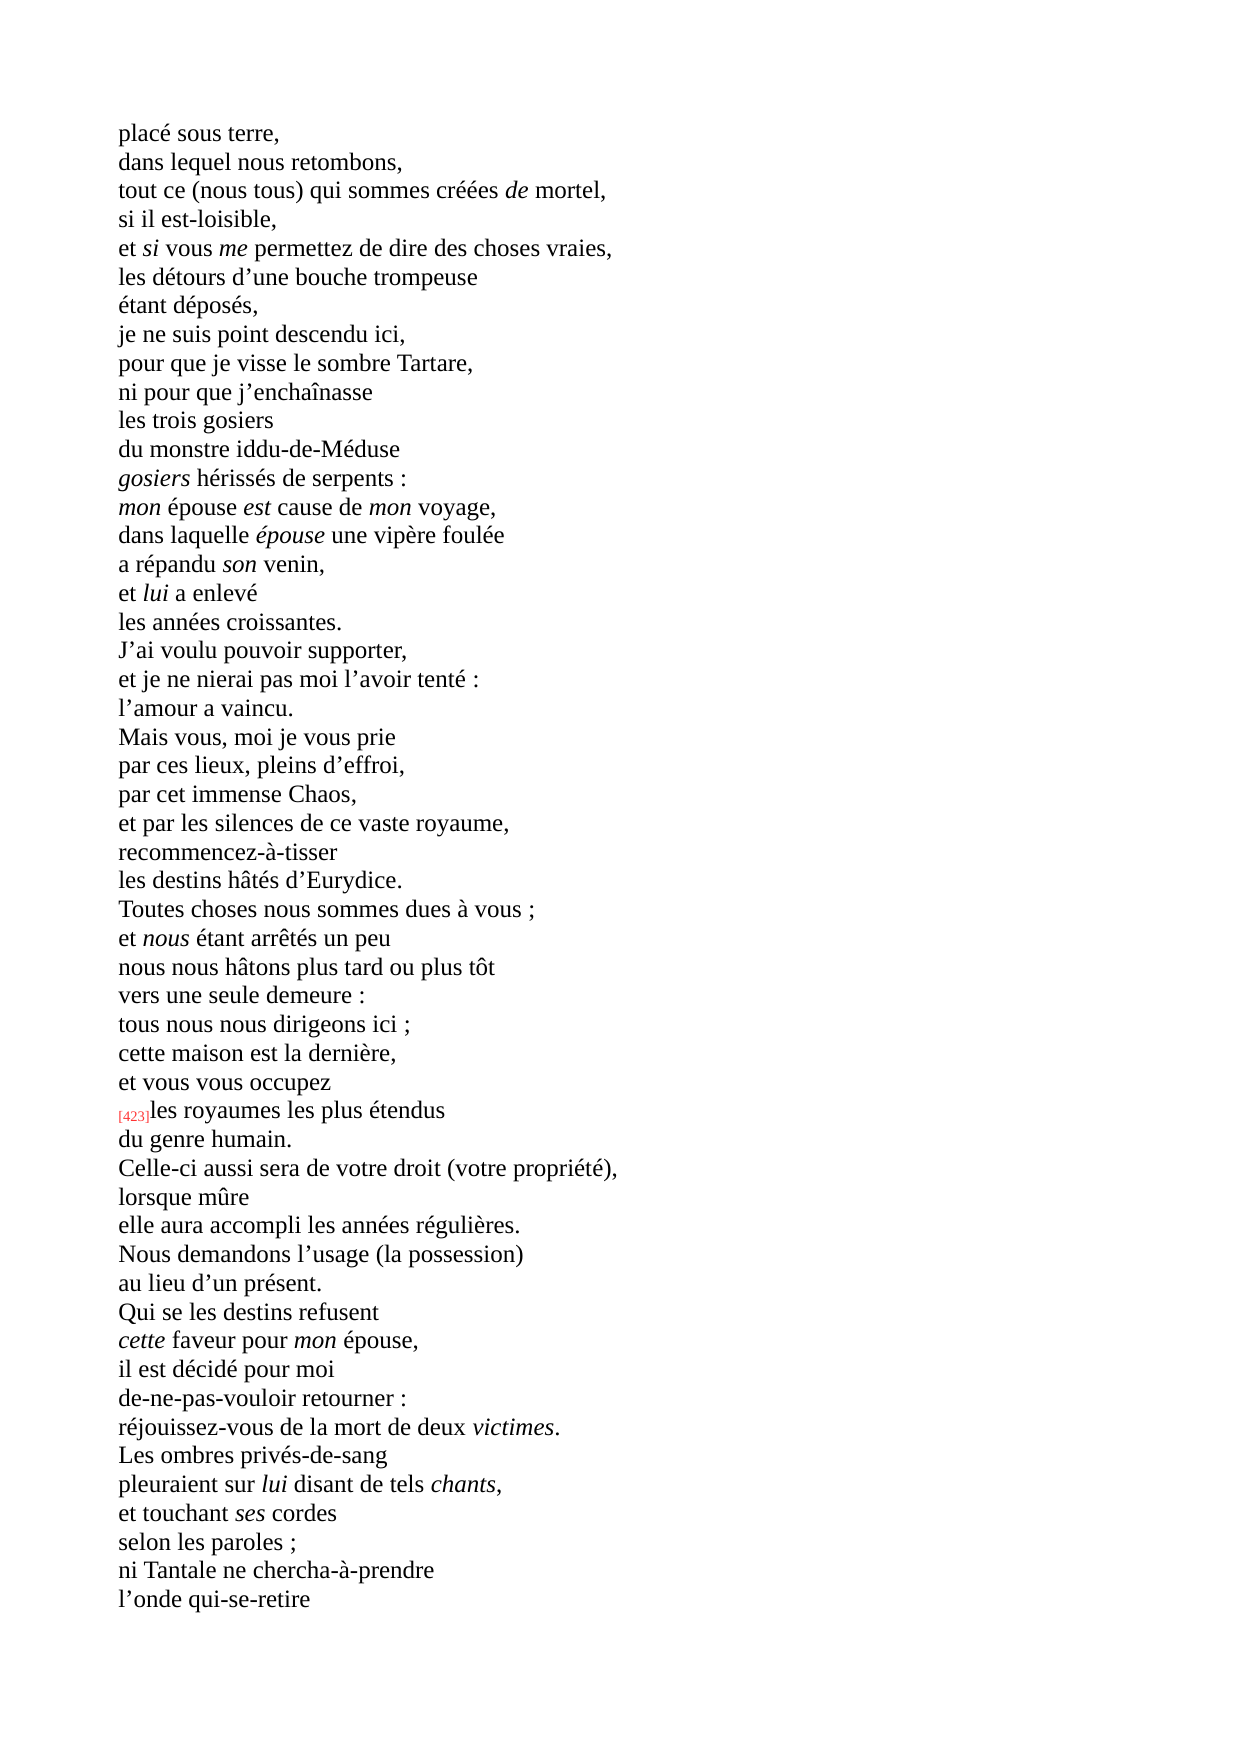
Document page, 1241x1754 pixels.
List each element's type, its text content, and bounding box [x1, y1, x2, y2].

text réjouissez-vous de la mort de deux victimes. [118, 1412, 1122, 1441]
text a répandu son venin, [118, 549, 1122, 578]
text les années croissantes. [118, 607, 1122, 636]
text dans laquelle épouse une vipère foulée [118, 521, 1122, 549]
text l’amour a vaincu. [118, 693, 1122, 722]
text et par les silences de ce vaste royaume, [118, 808, 1122, 837]
text il est décidé pour moi [118, 1354, 1122, 1383]
text Les ombres privés-de-sang [118, 1441, 1122, 1469]
text recommencez-à-tisser [118, 837, 1122, 866]
text au lieu d’un présent. [118, 1268, 1122, 1297]
text de-ne-pas-vouloir retourner : [118, 1383, 1122, 1412]
text cette faveur pour mon épouse, [118, 1326, 1122, 1354]
text les destins hâtés d’Eurydice. [118, 866, 1122, 894]
text les détours d’une bouche trompeuse [118, 262, 1122, 291]
text selon les paroles ; [118, 1527, 1122, 1556]
text placé sous terre, [118, 118, 1122, 147]
text cette maison est la dernière, [118, 1038, 1122, 1067]
text Qui se les destins refusent [118, 1297, 1122, 1326]
text et vous vous occupez [118, 1067, 1122, 1096]
text du genre humain. [118, 1124, 1122, 1153]
text Toutes choses nous sommes dues à vous ; [118, 894, 1122, 923]
text [423]les royaumes les plus étendus [118, 1096, 1122, 1124]
text et je ne nierai pas moi l’avoir tenté : [118, 664, 1122, 693]
text et si vous me permettez de dire des choses vraies, [118, 233, 1122, 262]
text je ne suis point descendu ici, [118, 319, 1122, 348]
text et lui a enlevé [118, 578, 1122, 607]
text ni pour que j’enchaînasse [118, 377, 1122, 406]
text par cet immense Chaos, [118, 779, 1122, 808]
text étant déposés, [118, 291, 1122, 319]
text Nous demandons l’usage (la possession) [118, 1239, 1122, 1268]
text ni Tantale ne chercha-à-prendre [118, 1556, 1122, 1584]
text gosiers hérissés de serpents : [118, 463, 1122, 492]
text si il est-loisible, [118, 204, 1122, 233]
text et touchant ses cordes [118, 1498, 1122, 1527]
text nous nous hâtons plus tard ou plus tôt [118, 952, 1122, 981]
text les trois gosiers [118, 406, 1122, 434]
text dans lequel nous retombons, [118, 147, 1122, 176]
text lorsque mûre [118, 1182, 1122, 1211]
text par ces lieux, pleins d’effroi, [118, 751, 1122, 779]
text et nous étant arrêtés un peu [118, 923, 1122, 952]
text J’ai voulu pouvoir supporter, [118, 636, 1122, 664]
text du monstre iddu-de-Méduse [118, 434, 1122, 463]
text vers une seule demeure : [118, 981, 1122, 1009]
text elle aura accompli les années régulières. [118, 1211, 1122, 1239]
text Celle-ci aussi sera de votre droit (votre propriété), [118, 1153, 1122, 1182]
text l’onde qui-se-retire [118, 1584, 1122, 1613]
text tous nous nous dirigeons ici ; [118, 1009, 1122, 1038]
text tout ce (nous tous) qui sommes créées de mortel, [118, 176, 1122, 204]
text pleuraient sur lui disant de tels chants, [118, 1469, 1122, 1498]
text Mais vous, moi je vous prie [118, 722, 1122, 751]
text mon épouse est cause de mon voyage, [118, 492, 1122, 521]
text pour que je visse le sombre Tartare, [118, 348, 1122, 377]
